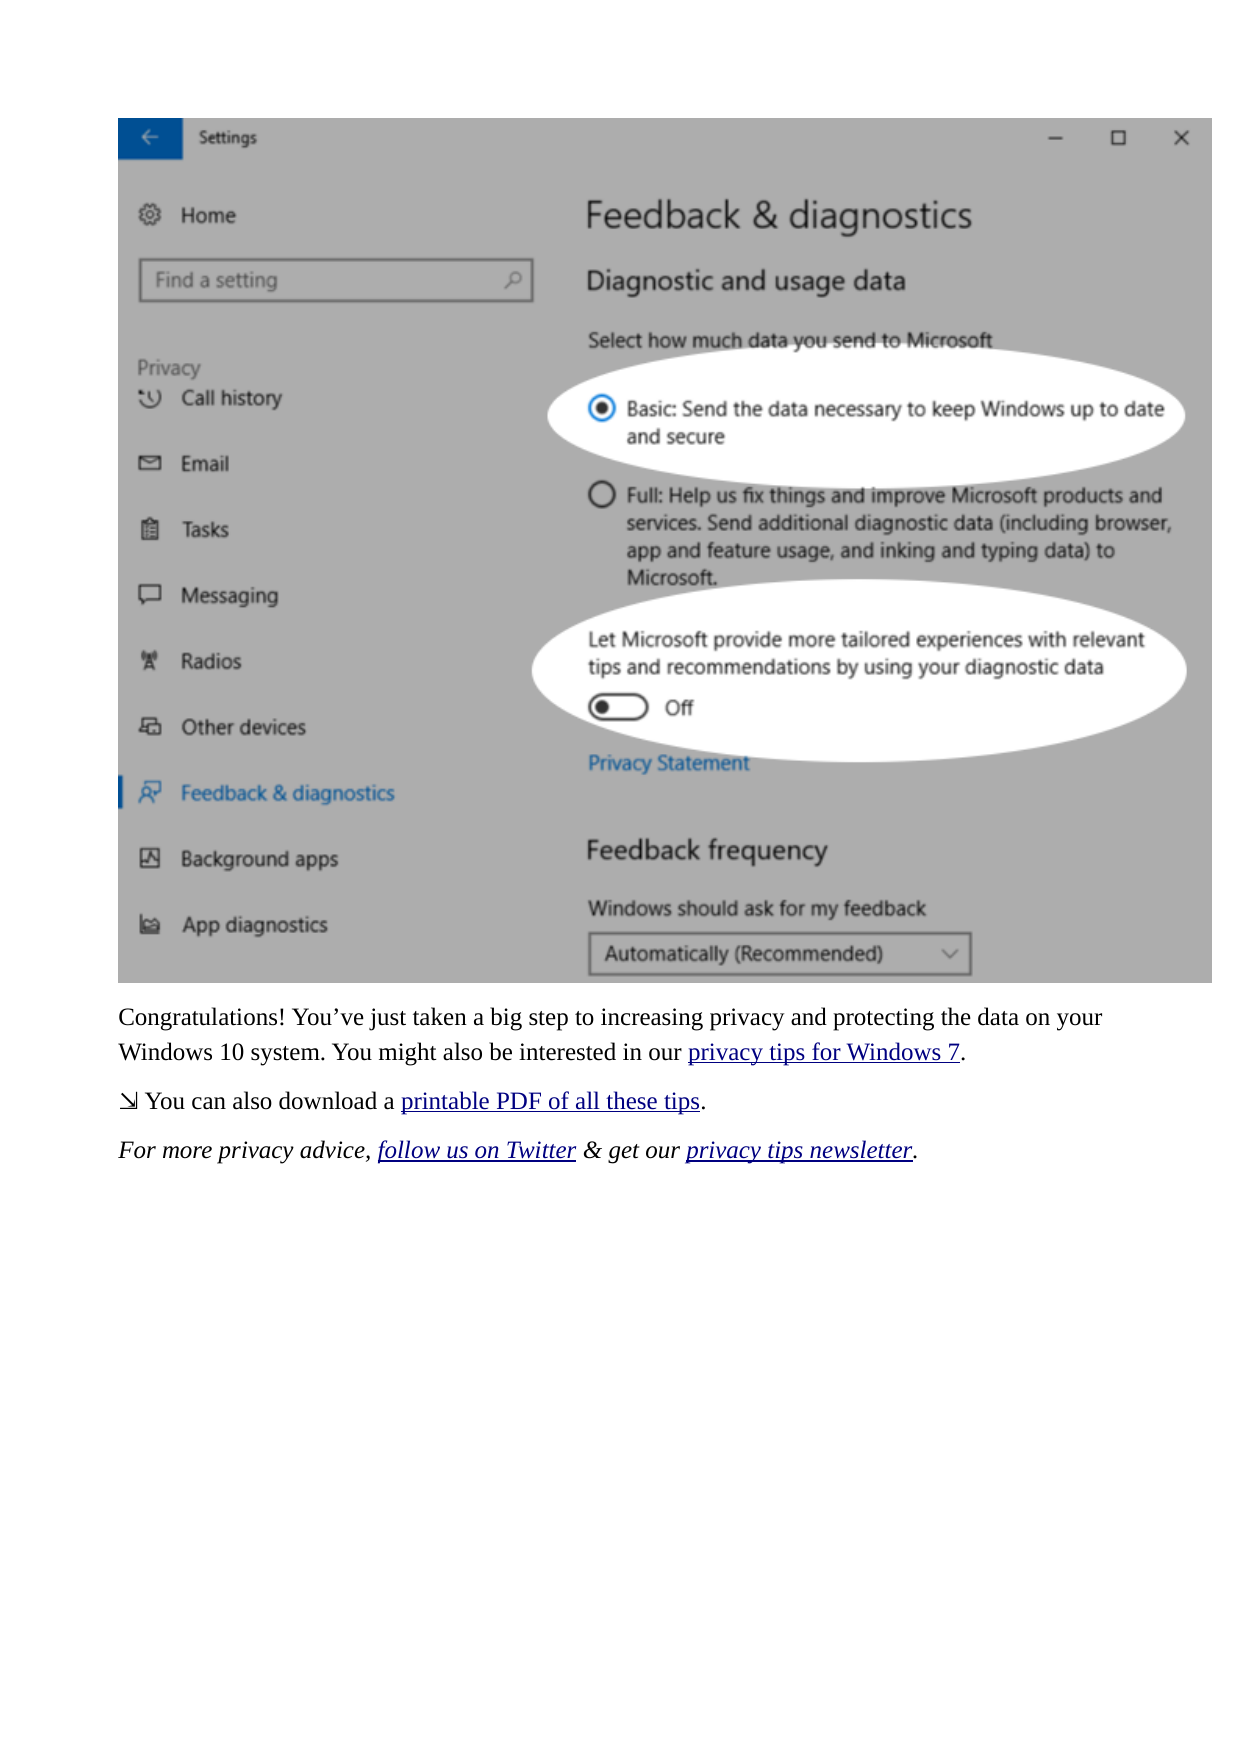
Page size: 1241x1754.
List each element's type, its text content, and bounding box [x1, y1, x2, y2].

text ⇲ You can also download a printable PDF of all these tips. [118, 1086, 1122, 1115]
text For more privacy advice, follow us on Twitter & get our privacy tips newsletter. [118, 1135, 1122, 1164]
picture [118, 118, 1212, 983]
text Congratulations! You’ve just taken a big step to increasing privacy and protecting the data on your Windows 10 system. You might also be interested in our privacy tips for Windows 7. [118, 1002, 1122, 1066]
